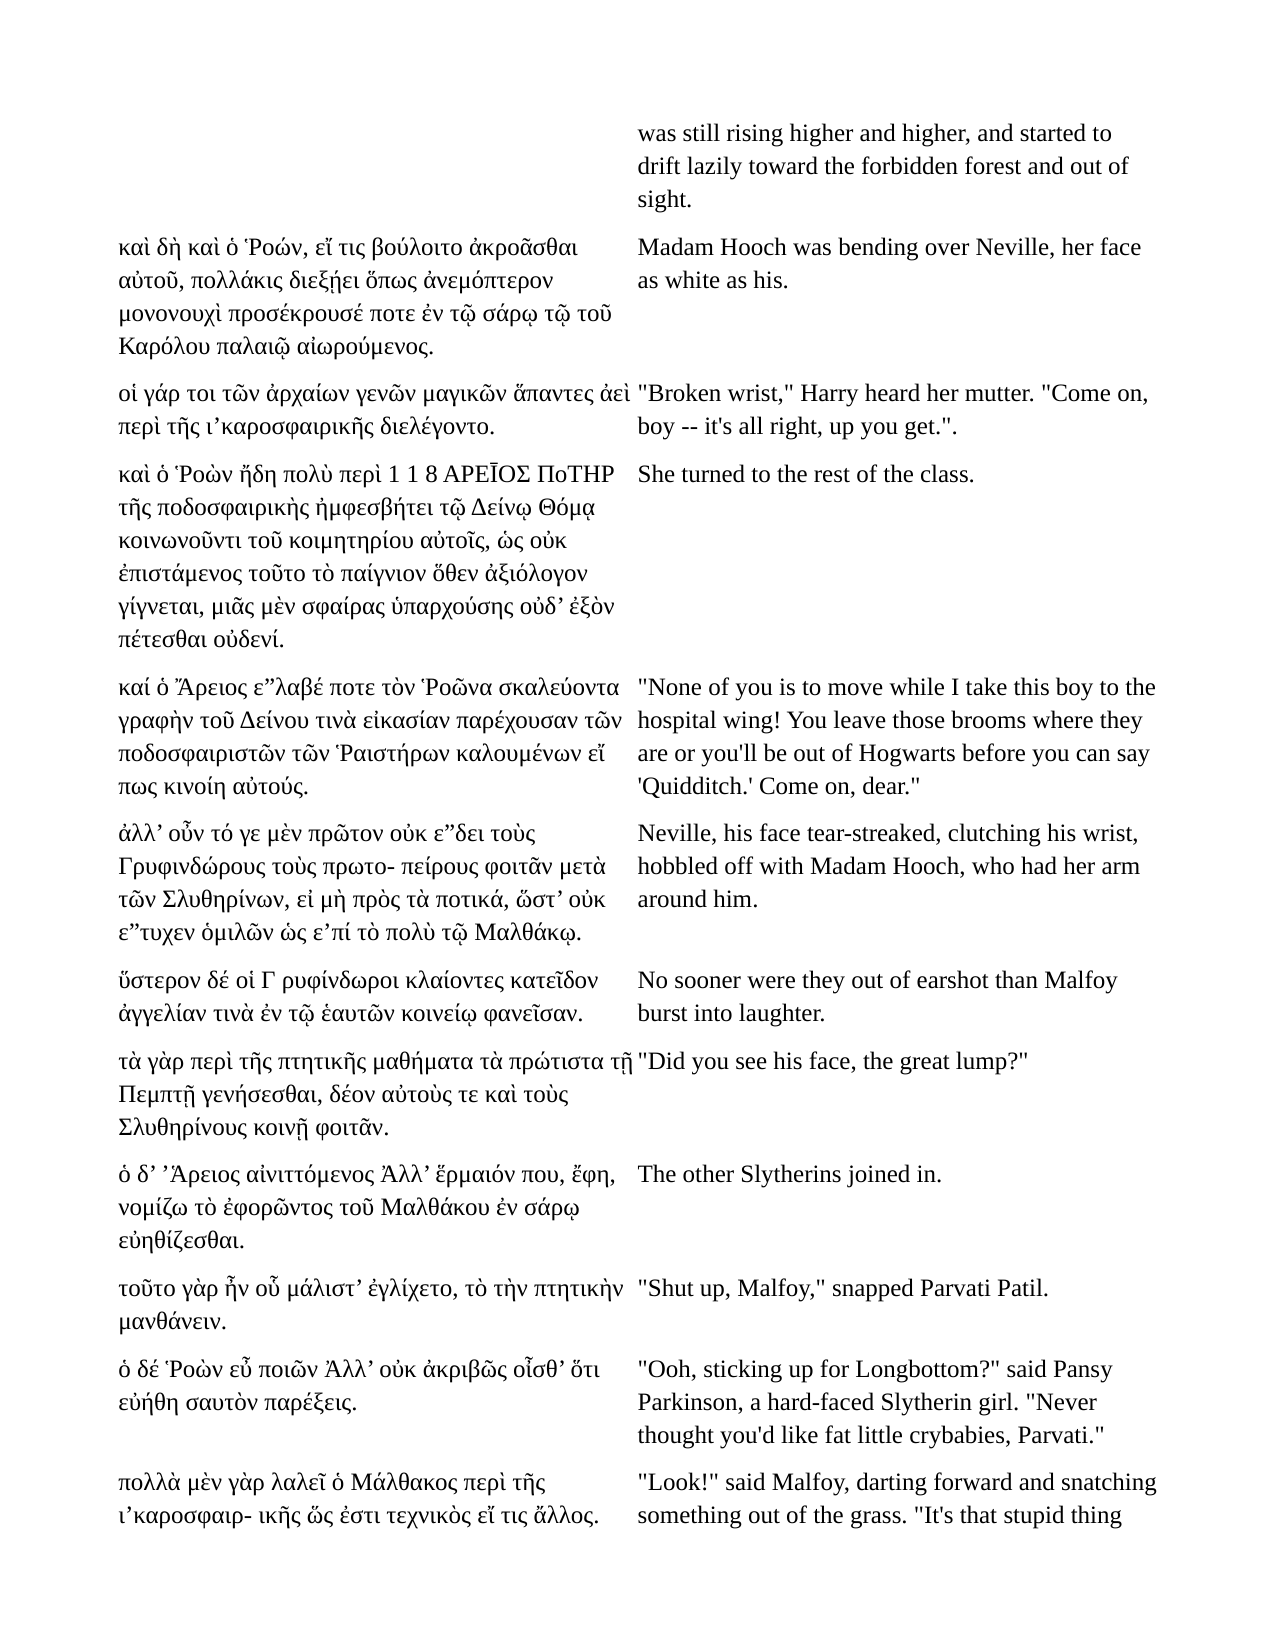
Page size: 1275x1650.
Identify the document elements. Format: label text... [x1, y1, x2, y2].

table_cell οἱ γάρ τοι τῶν ἀρχαίων γενῶν μαγικῶν ἅπαντες ἀεὶ περὶ τῆς ι’καροσφαιρικῆς διελέγοντο. [118, 379, 637, 459]
table_cell "Broken wrist," Harry heard her mutter. "Come on, boy -- it's all right, up you get.". [638, 379, 1157, 459]
table_cell The other Slytherins joined in. [638, 1159, 1157, 1273]
table_cell She turned to the rest of the class. [638, 459, 1157, 672]
table_cell ὁ δ’ ’Ἁρειος αἰνιττόμενος Ἀλλ’ ἕρμαιόν που, ἔφη, νομίζω τὸ ἐφορῶντος τοῦ Μαλθάκου ἐν σάρῳ εὐηθίζεσθαι. [118, 1159, 637, 1273]
table_cell "Look!" said Malfoy, darting forward and snatching something out of the grass. "It's that stupid thing [638, 1467, 1157, 1529]
table_cell πολλὰ μὲν γὰρ λαλεῖ ὁ Μάλθακος περὶ τῆς ι’καροσφαιρ- ικῆς ὥς ἐστι τεχνικὸς εἴ τις ἄλλος. [118, 1467, 637, 1529]
table_cell was still rising higher and higher, and started to drift lazily toward the forbidden forest and out of sight. [638, 118, 1157, 232]
table_cell [118, 118, 637, 232]
table_cell ἀλλ’ οὖν τό γε μὲν πρῶτον οὐκ ε”δει τοὺς Γρυφινδώρους τοὺς πρωτο- πείρους φοιτᾶν μετὰ τῶν Σλυθηρίνων, εἰ μὴ πρὸς τὰ ποτικά, ὥστ’ οὐκ ε”τυχεν ὁμιλῶν ὡς ε’πί τὸ πολὺ τῷ Μαλθάκῳ. [118, 819, 637, 965]
table_cell No sooner were they out of earshot than Malfoy burst into laughter. [638, 965, 1157, 1046]
table_cell τοῦτο γὰρ ἦν οὗ μάλιστ’ ἐγλίχετο, τὸ τὴν πτητικὴν μανθάνειν. [118, 1273, 637, 1354]
table_cell ὕστερον δέ οἱ Γ ρυφίνδωροι κλαίοντες κατεῖδον ἀγγελίαν τινὰ ἐν τῷ ἑαυτῶν κοινείῳ φανεῖσαν. [118, 965, 637, 1046]
table_cell καὶ ὁ Ῥοὼν ἤδη πολὺ περὶ 1 1 8 ΑΡΕῙΟΣ ΠοΤΗΡ τῆς ποδοσφαιρικὴς ἠμφεσβήτει τῷ Δείνῳ Θόμᾳ κοινωνοῦντι τοῦ κοιμητηρίου αὐτοῖς, ὡς οὐκ ἐπιστάμενος τοῦτο τὸ παίγνιον ὅθεν ἀξιόλογον γίγνεται, μιᾶς μὲν σφαίρας ὑπαρχούσης οὐδ’ ἐξὸν πέτεσθαι οὐδενί. [118, 459, 637, 672]
table_cell Neville, his face tear-streaked, clutching his wrist, hobbled off with Madam Hooch, who had her arm around him. [638, 819, 1157, 965]
table_cell "Shut up, Malfoy," snapped Parvati Patil. [638, 1273, 1157, 1354]
table_cell ὁ δέ Ῥοὼν εὖ ποιῶν Ἀλλ’ οὐκ ἀκριβῶς οἶσθ’ ὅτι εὐήθη σαυτὸν παρέξεις. [118, 1354, 637, 1467]
table_cell Madam Hooch was bending over Neville, her face as white as his. [638, 232, 1157, 378]
table_cell "None of you is to move while I take this boy to the hospital wing! You leave those brooms where they are or you'll be out of Hogwarts before you can say 'Quidditch.' Come on, dear." [638, 672, 1157, 818]
table_cell καί ὁ Ἄρειος ε”λαβέ ποτε τὸν Ῥοῶνα σκαλεύοντα γραφὴν τοῦ Δείνου τινὰ εἰκασίαν παρέχουσαν τῶν ποδοσφαιριστῶν τῶν Ῥαιστήρων καλουμένων εἴ πως κινοίη αὐτούς. [118, 672, 637, 818]
table_cell καὶ δὴ καὶ ὁ Ῥοών, εἴ τις βούλοιτο ἀκροᾶσθαι αὐτοῦ, πολλάκις διεξῄει ὅπως ἀνεμόπτερον μονονουχὶ προσέκρουσέ ποτε ἐν τῷ σάρῳ τῷ τοῦ Καρόλου παλαιῷ αἰωρούμενος. [118, 232, 637, 378]
table_cell "Did you see his face, the great lump?" [638, 1046, 1157, 1159]
table_cell "Ooh, sticking up for Longbottom?" said Pansy Parkinson, a hard-faced Slytherin girl. "Never thought you'd like fat little crybabies, Parvati." [638, 1354, 1157, 1467]
table_cell τὰ γὰρ περὶ τῆς πτητικῆς μαθήματα τὰ πρώτιστα τῇ Πεμπτῇ γενήσεσθαι, δέον αὐτοὺς τε καὶ τοὺς Σλυθηρίνους κοινῇ φοιτᾶν. [118, 1046, 637, 1159]
